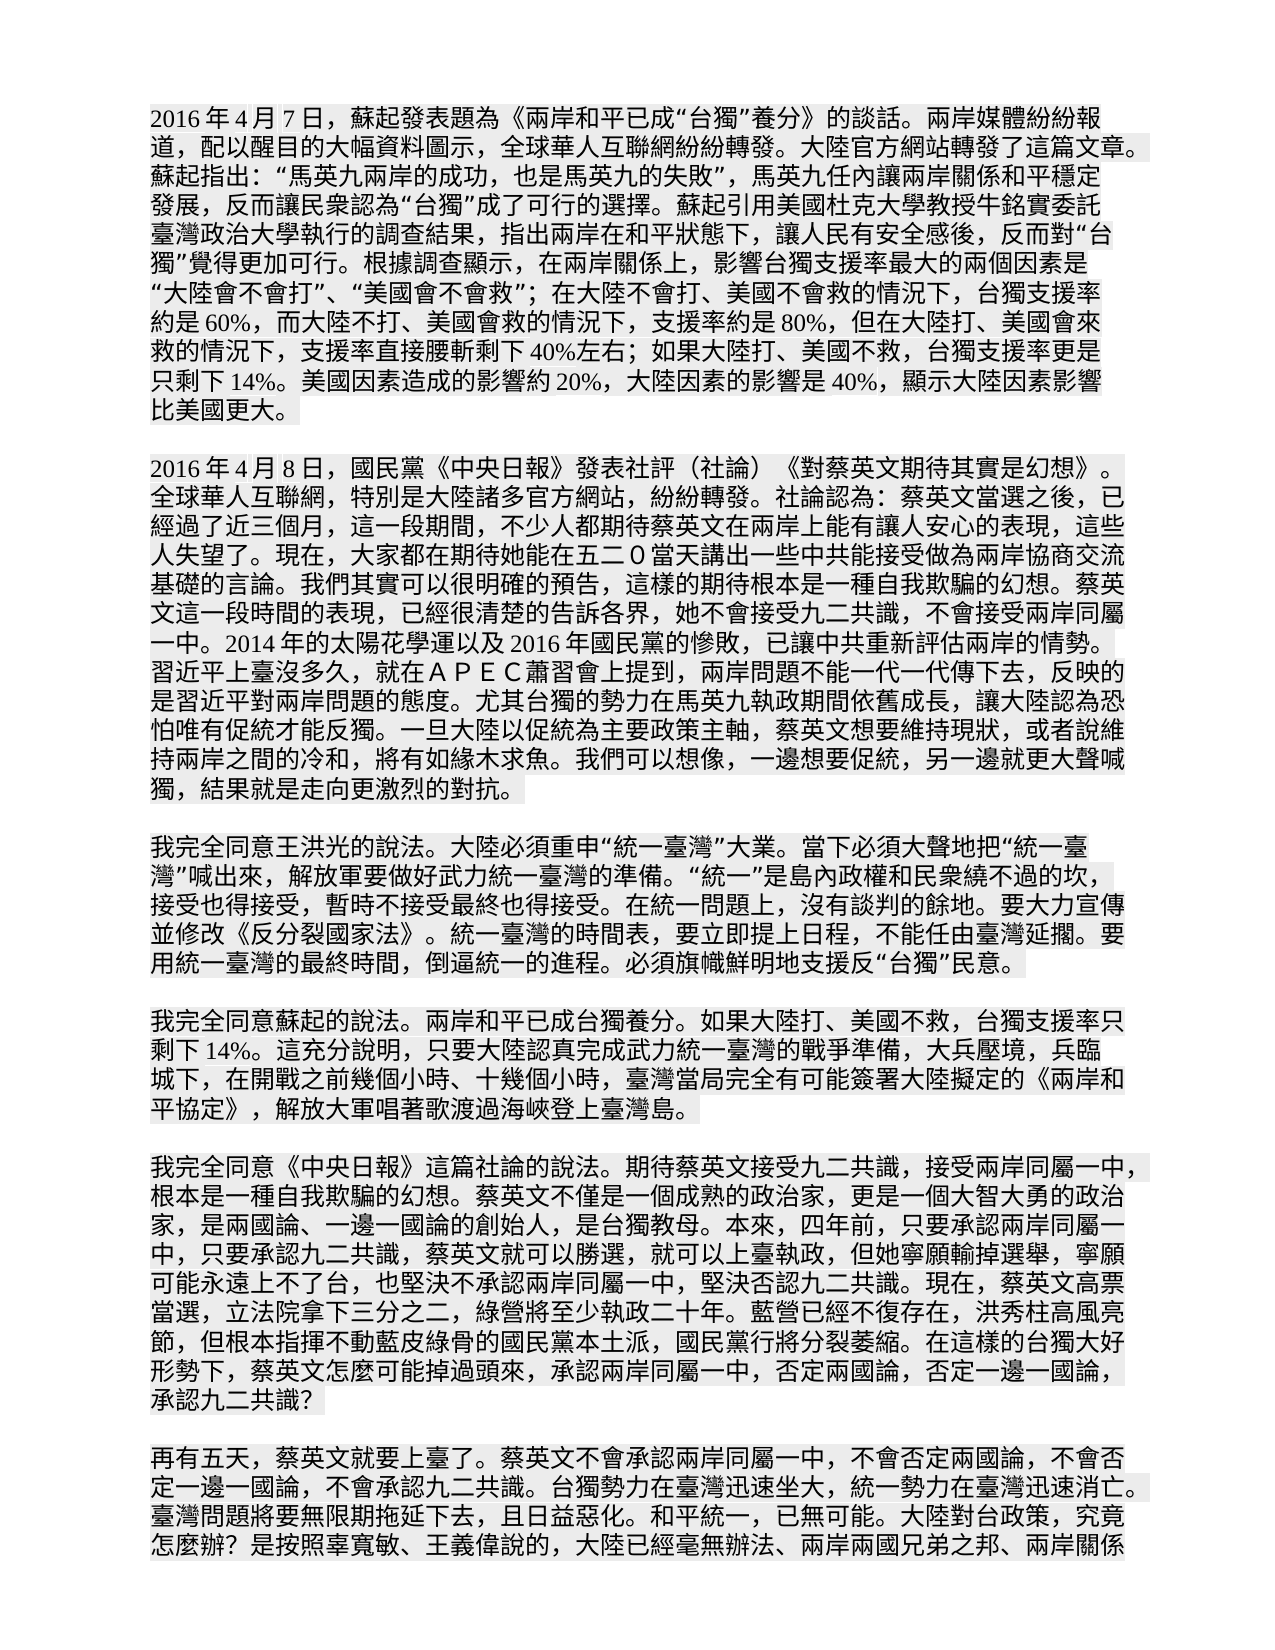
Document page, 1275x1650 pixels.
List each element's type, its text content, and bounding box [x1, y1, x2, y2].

text 文末是李毅先生透過 email 傳來的一篇文章。我曾搞笑式地批評過他的上一篇文章，還因此搭了一座 "兩岸比武擂台"。李先生上一篇跟這一篇基本上是一個意思，也就是主張儘速武力統一台灣。我相信以台灣人對於現實事務的冷感 (台灣人表面上對於統獨好像很激情，特別是選舉時，但骨子裏其實對其真實血肉之嚴肅性並不感興趣)，應該沒有幾個人會像我這樣，逐字把它讀完。但我奉勸各位不妨還是把它讀一讀，因為我相信它即便在你看來如此荒謬無理，依然代表著島內外許多人的真實心聲。 島外的人理解台灣往往與事實有很大的落差，就如同台灣人對於島外的世界往往也一無所知或多所扭曲與誤解一般。當然，後者 (即台灣人) 是根本連想去理解島外世界的一絲念頭也沒有；如果有的話，理應沒有人能忍受台灣這樣一種低能反智低級猥瑣到極點的所謂 "新聞報導"。但是，大陸可不一樣喔，不管官方或民間，大陸基本上是很徹底務實的，不像台灣人整天浸泡在永無止境的選舉口水與無聊八卦中；談起統獨，不痛不癢，充滿口水歡樂，好好玩哦，彷彿這東西就只是在網路上或電視上灑灑口水，弄個什麼網軍，搞些損人的修辭或什麼 kuso，造個勢，然後就完事了似的。 至於台灣這些所謂台獨政治人物，事實上也沒有一個當真。基本上，你還是把他們看成藝人或看成奸商騙徒，也許才比較貼近事實。你看，比方說綠委陳亭妃，為了爭奪黨內提名台南市長候選人資格，為了討好選民，最近竟然在立法院公然指責相關部會首長與軍方將領說，國軍的訓練怎麼可以讓軍人流鼻血在地上爬呢，害人家白嫩嫩的小手手小腿腿都磨破皮了啦，這樣倫家的把拔馬麻們看了會心疼的，以後誰還敢讓小孩子去當兵啊？！ 由此你就可以知道，這些人，你不要看他整天喊台獨建國喊得好像很勇敢，喊得震天價響，那只是一種騙術，一種演戲，藉以騙取選票，如此而已。就我三十幾年來的認識與理解，真正嚴肅的台獨人士，恐怕數不滿一個巴掌，絕大多數都只是一種選舉詐術，完全不能當真，比放屁還更加不真實。至於一般人當然更是如此。請你告訴我，台灣人那麼自私，那麼溫吞，跡近窩囊，那麼擅於為個人前途精打細算，幾個人會想命喪沙場？就如當初日本統治者後藤新平對於台灣人之民族性的評語：怕死、愛錢，虛榮愛面子 (亦即喜歡當官、喜歡光宗耀祖、高人一等)。我只是想說，台灣人對於統獨其實是缺乏任何深思熟慮與真實信念的，而且充滿操控性。特別是選舉旺季一到，綠油油的政治人物或主流媒體一炒作，大家就沸騰了，就跟煮開水一樣，說沸騰就沸騰；但是，過不了一會兒，開水就涼了，涼到彷彿根本就沒有這回事似的。 當然，長久以來的媒體與教材洗腦，台灣人確實普遍對於大陸人充滿厭惡與不屑，但這樣一種族群挑撥下的情緒性認知，事實上完全不能和台獨信念畫上等號，也無法從中做出任何必然的推論。台灣人性格投機且一窩蜂，熱衷於流行事物；當主流之風吹向東，大家就趕緊一窩蜂往東靠；吹向南，大夥就又一窩蜂往南擠，他實際上完全缺乏對於兩岸關係或統獨立場的任何真實信念。 也因此，如果所謂 "和平統一已無可能"、"必須儘速武力解放台灣" 的論調是基於這樣一種 "台灣人幾乎全是台獨份子且無改變之可能" 的立論基礎，那麼，這樣一種結論是大有問題的。這樣一種認知基礎 (亦即認為台灣人彷彿個個是堅定的台獨份子或什麼 "天然獨")，在我看來，跡近幻想，絕非事實。台灣人沒有那麼 "務實" 與 "熱血" 啦，在這方面，他是活在夢裏頭的，每天隨著主流媒體及政治人物一下沸騰，一下高潮，玩得好開心，全然不知真實血肉為何物。事實上，你也很難說這樣一種政治操控下的表面現象是一種具有現實意義的信念或立場。 李毅教授鼓吹立即武統，他要鼓吹什麼，我沒辦法管得著他，但從他前後兩篇文章的各種有關武統之後的所謂善後問題，你很清楚就可以看見裏頭的虛妄成份，事實上跟科幻小說差不多了，比方說什麼移民幾千萬人來台灣，或什麼創立幾個將會蒸蒸日上的中國黨之類。當然，武力強大者自信只要武力夠強，想幹什麼就能幹什麼，而且往往都能如其所願。美國不就是一個最好的例子嗎？再怎麼荒唐可鄙乃至血腥殘酷泯滅人性的事，他照樣都能幹得出來，並且一一得逞，然後留下一大堆宛若人間煉獄般的爛攤子。難道祖國也打算這樣對付所謂同胞？明明是現實上不可行、不應該的、肯定會留下無數恐怖後遺症的作法，卻偏要把這樣一些幻想與妄念藉由壓倒性的武力付諸實現，這是一種理性的作法嗎？憑什麼說它會導向一個結果良善的終極和平，而不是導向一種永無止境的紛亂與衝突？ 姑且不說所謂武統在本質上的荒謬與造孽，就算光以成敗論是非，這樣一種橫柴入灶的作法，事實上對誰都沒有好處；恐怕只會對美國有好處而已，至少美國人絕不會有任何損失，卻能坐看兩岸兄弟相殘，見縫插針，擴大衝突，鼓吹暴動反抗或各種恐怖攻擊，進而坐收更多漁翁之利。我若是一個壞心眼的美國總統，我會巴不得大陸趕緊血洗台灣，而美國至少在這過去半個多世紀來，從來就沒有一位領導人不是秉持著這樣一種極其邪惡的興風作浪念頭。 接下來，我要對台灣社會說的是：統獨不是網路遊戲，不是選舉口水。不管統或獨，它都得付出重大代價。特別是台獨，後果將會是災難性與毀滅性的。我知道綠營那些人渣混蛋們肯定會說："咱勇敢的台灣人不是讓人嚇大的！不要以此來威脅我們台灣人！" 但我不是威脅，而僅僅只是陳述任何一個嚴肅的觀察者應該都能認知到的一個基本現實。 現實是這樣一種東西：我們當然可以儘情渴望，用力幻想各種美妙的理想，但是，現實卻往往不會照著我們所幻想的方向走。現實就像一座山，你很難叫一座大山來依你的腳步，你只能依著既有的山路走，儘可能地迴避路途中的各種危險。你當然也可以歷經艱難地鑿出屬於自己的一條路，但你不可能什麼代價也不用付出，那是政客人渣們欺騙你的說詞，你可千萬別當真。當災難一來，我敢保證，這些檯面人物，這些 "勇敢的台灣人"，會溜得比誰都快，立場將會轉彎得比誰都還迅速。 將近三十年前，我公開主張台獨，為此付出家破人亡的慘痛代價。二十年前，來到海外之後，看見了世界，看清楚了很多事，我轉而支持統一，但我之所以不願鼓吹統獨是因為，我相信：任何一種信念或主張，最好是每個人都應該透過自己的大腦和眼睛去觀察，去深思熟慮，進而得出屬於自己的結論，而不是直接以他人的觀察與經驗做為結論。我一直盡力避免對任何一個人產生這樣一種所謂影響力。我想做的只是提出 "或許" 比較接近真實的描述，供各位判斷。 就好比說，我知道哪些人是一心只想撈取個人權位、美名與私利的騙子、歹徒與人渣，因為我認識這些人或這一類人幾十年了。但是，大家卻把他們當成神，當成什麼民主人士、民族英雄，我還能說什麼呢？再比方說，我看到前方是個懸崖，至於你是否依然還是要往前走，以身試崖，基本上我是沒有意見的。雖然沒意見，但難免感到可悲，因為有些東西是如此顯而易見，它並不是什麼個人見解，而是鋼鐵般的事實，為何眾人卻看不見呢？ 我不是一個信口開河的人，我向來相信一件事："知十說其一"。我也許知道十，但我僅說其一，這會使得我比較不容易讓一己偏見或獨斷資訊所誤導。我當然不是說我不會犯錯。在公眾事務上，我犯的錯可多了。比方說，我曾經和那個綠油油的勢力是所謂 "同志"，跟他們一起做了很多我曾經以為是正確的事；我還參與創立了這個不惜危害台灣社會以謀取私人利益的綠油油政黨。但是，基本上，我已經盡一切可能和努力，讓自己盡量減少犯錯。也許知其十僅說其一還不夠嚴謹，應該知其百而僅說其一才對。 自從歐巴馬上台以來，我平常細究外界各種訊息的主要觀察重點之一就是美國的所謂重返亞太政策。講這樣比較好聽，事實上就是準備在亞洲挑起戰爭；而我也的確觀察到這樣一種明顯跡象。如果你問我，何時會發生第三次世界大戰？如果你願意聽我一席真心話，我會跟你說，第三次世界大戰不是何時發生，而是已經發生，難道你真的一點都看不出來以中、美兩國為首的各國勢力，每天都在為戰爭柴火密集做準備，就只看誰開那第一槍而已，而烽火戰場離我們不遠，事實上它就在我們家門口。如果你覺得這是危言聳聽，我也沒辦法。但我至少在這過去十年來的無數觀察與閱讀，恰恰就是得到這樣一種結論。當然，我希望我錯得離譜，因為我們每個人恐怕都付不起戰爭的代價。 台灣人談事情常有這樣一種邏輯就是：人們應依其主張而行事。比方說，反對死刑者，人們就會罵他說，如果歹徒來殺你全家，看你還反不反對死刑；或是乾脆呼籲大家趕緊來傷害反對死刑者，讓他們知道他們的想法有多荒謬。依照這樣一種台式思維邏輯，那麼，台海若有因台獨而起的戰事，我們是不是應該優先徵調那些支持綠營、支持台獨建國的人士上戰場才對。 今天，如果你只是決定自己今天晚上要去哪吃飯，看是要吃魯肉飯還是義大利麵都行，那是你的自由；吃得好或壞，你得一己承擔，各人造業各人擔。但是，在公眾事務上卻非如此。任何一個荒唐主張與決定，因之所產生的一切重大後果，卻是由所有人來承擔。如果有人真的那麼勇敢，真的那麼願意為所謂神聖的台獨建國效命，那麼，這份為國捐軀的榮耀與神聖使命，理當優先由他們來享用才對。 我並不是說我們應該屈服於武力威脅而放棄一切信念，我只是說，任何信念都得賦予它應有的真實血肉，而不是永遠都只是關起門來自欺欺人。世界與現實，並不會因為有人拒絕認知它而失去它應有的現實意義以及應有的血肉本質。三十年前，當我走上群眾講台喊出台獨，我就知道我將會有什麼可悲的下場。三十年前，當我決定參與 "反戒嚴抗蔣家" 的 "519綠色行動"，我知道我得在出門抗爭前寫下遺書，因為我知道我很可能一去不回，我知道這一切都不是兒戲。我從來都不是一個會屈服於生命與暴力威脅的人，自然也不會希望人們輕易地在暴力面前低頭。重點是：你真的想清楚這一切了嗎？你真的知道自己在幹什麼嗎？你真的願意為某個信念付出慘烈代價嗎？如果這一切都是肯定的。那麼，暴力有什麼可怕的呢？ 今天，假若你的家人或你的小孩，面臨一種抉擇，事關重大，事關毀滅，難道你不會想提醒他："你真的想清楚了嗎？這真的就是你要的嗎？你真的願意為它付出重大代價嗎？" 還是你反而會跟他說："免驚啦！衝啊！怕啥曉！咱攏係勇敢的台灣人啦！" 鼓勵他不用深思熟慮就直接跟他拼了？然後卻攻擊那些提出示警或請他三思的人，說他們是台奸，為敵人說話，恐嚇咱台灣人。 所羅門王剛當王時才二十歲，很擔心自己見識淺薄。有一天，上帝來到他的夢裏頭說："你有什麼渴求嗎？" 所羅門王說："請賜給我智慧吧。" 有一天，兩位婦女爭奪一名嬰兒，爭執了老半天，各有說法，難以判斷。所羅門王就說："不用爭了啦。來人啊！西瓜刀拿來！把嬰兒切成兩半，一人一半最公平。" 其中一位婦女一聽，嚇壞了，趕緊說："大王且慢，嬰兒就送給對方好了，我不要了，大王您別切他。" 另一位婦女卻說："大王真是英明啊，一人一半確實最公平。" 你想，哪一位會比較像是嬰兒真正的母親？ 為了方便大家閱讀，我把李先生的 "荒謬" 文章給編排了一下，全文一字不漏張貼如下。很多荒謬的想法，並不會因其荒謬而不去實行。就如同我覺得會去支持綠營的人，腦子應該是進水了，腦袋液化了吧，否則怎麼會有人去支持一個存心以欺騙謀取私人利益的詐騙集團？太荒謬了！但是，荒謬之事卻往往反而盛行於世。所以，不要輕視或小看任何一種在你看來也許很荒謬的想法或主張，特別是那些有可能形成主流的人事物，一旦成為主流，再怎麼荒謬都還是會發生。侵略伊拉克夠荒唐了吧？推翻利比亞夠惡劣了吧？以民主之名毀滅敘利亞夠卑鄙血腥了吧？但它們仍然一個接一個不斷發生。 台灣人要獨要統，我沒意見。我有意見的是：不管統或獨，每個人最好對它嚴肅以待，深思熟慮，不要讓自己的生命與身家財產成為騙徒歹徒或好戰份子的祭品。這話並不必然隱含著 "統一" 的結論，而僅僅表明：一個嚴肅的事情，不會因為你把它娛樂化或低能化，進而就能使之成為一種低級娛樂而失去它應有的嚴肅性。 很多台灣人常喜歡強調所謂 "維持現狀"，問題是，天底下有哪一種國內外局勢是有所謂 "現狀" 可以永無止境地 "維持" 下去的？就連每一個人的今日容顏尚且老於昨日，何況千變萬化的複雜國際局勢，哪來現狀可以維持？事實上，時間的拖延，只會使台灣自身的籌碼與發言權越來越少，少到所剩無幾。現在談兩岸和平協議尚有籌碼可談，還能儘可能地保有兩岸之間往後各自深切發展與交流的更多時間與空間，一旦是被強迫統一，便只能宰割由人。但是，綠營及其一票同路人，為了權位，為了選舉，卻把這樣一種簽署兩岸和平協議的提議給妖魔化成所謂通敵之陰謀。 事實上，我也不是真的主張統一。如果站在台灣人 "自身" 的利益上來看，那麼，遠離中美兩大國的角力與鬥爭，保持某種實質意義上的長遠中立，恐怕會是一個更好的選擇。問題是，這樣一個選項是否存在於現實之中？我想還是有的。一中架構下的兩岸和平協議就保有這樣的可能性。台灣人長年當美國人的狗，完全沒有尊嚴可言，遑論什麼主權，但台灣人卻當狗當得很開心，實在想不通一中架構下的各自發展與交流，為何卻成為洪水猛獸而不堪聞問？ 不過，這些都不是我想講的。這種一己之見無須多說，我想說的仍然只是一些問句："這真的就是你所要的所謂理想？" "這真的是你深思熟慮的結果?" "你真的願意為它付出慘烈代價?" 如果答案是肯定的，那麼，我將無話可說。我害怕的從來都不是武力與血腥，而是無知與愚昧所鑄下的長遠痛苦後果，這話當然得奉送給兩岸各自的所謂愛國人士。因義而死是美麗的，正直的，但是因為愚蠢與無知而死，不管是死自己或死別人，卻是如此荒唐而可悲。 陳真 2016. 05. 18. ================ 芝加哥2016年海峽兩岸關係發展座談會 2016年5月15日中午12點 518 W Crossroads Pkwy Bolingbrook, IL 60440 李毅再論和平統一已無可能 尊敬的多位前輩僑領，尊敬的李紅衛會長，尊敬的徐泰生前輩，尊敬的各位來賓，您好！ 再有五天，蔡英文就要在臺灣上臺執政了。感謝會議給我機會，分享一下我的研究成果。我的觀點只代表我個人，不代表大陸任何軍公教單位，與大陸任何軍公教單位完全無關。我的近十萬字的實地調查field study 研究報告research report《李毅臺灣觀選記》，廣為流傳。海峽兩岸都有學者寫文章評論我這個研究報告。今天，在這裏，第一，簡要敍述一下“和平統一已無可能”的基本邏輯。第二，簡要回應一下兩岸學者評論我這個研究報告的文章。第三，根據會議的要求，“討論海峽兩岸關係發展”。第四，根據會議的要求，“提建議、獻計策”。為了便於閱讀，把第四部分提前放在卷首。 一．提建議 獻計策 我沒有新的建議。這裏簡單羅列一下，我在《李毅臺灣觀選總結：和平統一 已無可能》中，對戰爭與和平的戰略建議。台獨勢力在臺灣迅速坐大，統一勢力在臺灣迅速消亡，和平統一，已無可能。現在不解決臺灣問題，臺灣問題必將無限期拖延下去，且日益惡化。當斷不斷，貽害子孫，貽害無窮，長痛不如短痛。該出手時要出手，狹路相逢勇者勝。 第一，儘快武力統一臺灣，按照王洪光《大陸如何在戰爭中統一臺灣》的描述，殺雞用牛刀，使用盡可能大的兵力與火力，速戰速決。 第二，在動手之前，中央對台辦政黨局，儘快籌組臺灣三個新的愛國政黨：中國國民黨，中國民主進步黨，中國青年黨，準備在大軍上島後，適時恢復五級選舉，民主選舉臺灣省長、臺灣省議會，等五級官員。 第三，中央對台辦研究局，儘快修改臺灣大中小學教材，撥亂反正，堅決刪除一切去中國化、兩國論、一邊一國論、仇中反中、鼓吹台獨、反對統一的內容，恢復臺灣省是中國的一個省、要做堂堂正正的中國人、台獨是漢奸的教材內容，準備在大軍上島後，立即頒行新教材。 第四，中央對台辦法規局，儘快全面修訂臺灣現行所有法律，特別是經濟法規與行政法規，把中華民國某某法，改為中國臺灣省某某法，大軍上島後，立即頒行。 第五，中央對台辦交流局，儘快擬定寫明大軍上島的《兩岸和平協定》，在開戰前要求臺灣當局簽署，大兵壓境，兵臨城下，以武力為後盾，爭取實現解放大軍和平登上臺灣島。 第六，出於底線思維，準備最多移民臺灣2500萬人。大軍速戰速決上島後，如果經濟能夠迅速恢復，五級選舉能夠迅速恢復，社會能夠很快安定下來，可以不考慮大規模移民。如果台獨頑固分子，執迷不悟，繼續搗亂，破壞社會穩定，就立即大規模移民。臺灣17個縣市，哪里不安定，就往哪里移民，哪里越不安定，就往哪里多移民，如果全台不安定，就最多移民2500萬。 如果出於某種難以理解的原因，近期不出兵，那麼，和平對台工作的總戰略就是：破壞台獨勢力，保護統一火種。 第一，鑒於臺灣將由主張台獨的政黨和領袖長期執政，九二共識不復存在，大陸立即解散海協會，取消國台辦的名義，改用中共中央對台辦的名義，進行對台工作。用政黨關係大張旗鼓開展各項對台工作。政黨關係也屬於民間關係，不受任何法律規範，比如WTO的法律，等等。 第二，中共中央對台辦，要求臺灣當局，立即恢復國統會，立即恢復《國統綱領》。鑒於大陸海協會已經解散，大陸海協會與臺灣海基會這兩個民間團體簽署的23項協定，就不存在了，為了挽救兩岸關係，中共中央對台辦要求立即與臺灣國統會重新簽署這23項協定。 第三，鑒於臺灣當局拒絕恢復國統會，為了挽救兩岸關係，在臺灣當局恢復國統會之前，中共中央對台辦暫時與黃復興党部重新簽署這23項協定。由黃復興黨部的總部與其在全臺灣的分部，在全臺灣暫時代理現在臺灣海基會的工作。政黨對政黨，民間對民間。由黃復興黨部代行海基會的工作，將對臺灣朝野的台獨勢力，産生極大的破壞作用、分化作用、瓦解作用，將使全臺灣朝野台獨勢力寢食難安、如坐針氈、像熱鍋上的螞蟻、惶惶不可終日。同時極大地支援臺灣行將滅亡的統一火種。 第四，大陸現有幾萬家台商。大陸和臺灣現在每年有1200億美元的生意，臺灣到大陸800億美元，大陸到臺灣400億美元。絕不允許台獨勢力、台獨分子再沾手一分錢。對大陸台商，抓大放小，從最大的五家台商、十家台商、五十家台商、一百家台商做起，要求它們在臺灣三大報紙之一刊登顯著廣告：“大陸與臺灣均是中國的領土，促成國家的統一，應是中國人共同的責任”。任何公司，任何台商，要想沾手這每年1200億美元的生意，都要查一查，中共對台辦自己查也行，委託黃復興党部查也行，看看與台獨勢力有沒有密切關係。如果本人是台獨分子，沒門。如果三族之內有台獨頭面人物，必須去給這個頭面人物做工作，要這個頭面人物公開支援統一，或宣佈與這個頭面人物脫離親屬關係。總之，在大陸賺人民幣，在臺灣支援台獨，這種事情，一分錢也不能再發生了。 經過努力工作，五年之後，黃復興黨部，或許可以從9萬人恢復到90萬人，十年之後，或許可以恢復到200萬人。但是，上述這些工作，無論做得多麼好，無論做多少年，都不能導致和平統一。最後還是要武力統一。總之，從今往後，武力統一之外的和平對台工作，又難吃，又難看，浪費大量人力、物力、財力，費力不討好，事倍功半。還是不如現在就打過去算了。 二．“和平統一已無可能”的基本邏輯 我的實地調查field study研究報告research report《李毅臺灣觀選記》，近十萬字，分為11篇，大陸和全球很多中文網站全文轉發，查閱率動輒十數萬。略為遺憾的是，多數讀者，不看前10篇，直接看第11篇《李毅臺灣觀選總結：和平統一 已無可能》。其實，這個總結，是從前10篇研究報告中推導出來的，讀者如果看一下前10篇研究報告，或許自己也能從中推導出來“和平統一已無可能”這個結論。 “和平統一已無可能”這個結論，是用社會學方法推導出來的。主要變數variable，主要資料data，就是臺灣的大中小學教材。二十多年來，不論國際政經形勢如果變化，不論大陸經濟勢力、軍事實力如何壯大，不論島內是李登輝執政、陳水扁執政、還是馬英九執政，島內反對統一、支援台獨的比例穩步上升，支援統一的比例穩步下降，為什麼？因為，1994年以來，李登輝、陳水扁、蔡英文，成功修改了臺灣的大中小學教材。在新教材中強力灌輸去中國化、兩國論、一邊一國論、仇中反中、鼓吹台獨、反對統一。取得了圓滿的成功。現在，臺灣40歲以下的人，都是這種教材教育出來的。所以，現在臺灣40歲以下的人，反對統一、堅持台獨的程度，比民進黨更激烈、更堅定。所以，今天，臺灣擁護現在統一的人，不到1%。五年以後，45歲以下的人，都是這種教材教出來的。十年以後，50歲以下的人，都是這種教材教出來的。二十年以後，60歲以下的人，都是這種教材教出來的。反對統一的人，只會越來越多。擁護統一的人，只會越來越少。時間，在蔡英文一邊。台海形勢，十分險惡，和平統一，已無可能。 這個險惡的台海形勢，我們大陸人在美國感受得非常直觀。1996年，二十年前，在美國遇到40歲以下的臺灣人，十個人裏面，有七個認為自己也是中國人。2006年，十年前，在美國遇到40歲以下的臺灣人，頂多有三個承認自己也是中國人。2016年，在美國遇到40歲以下的臺灣人，百分之百，自己首先聲明：我是臺灣人，我不是中國人。你如果多問一句：你是臺灣人，同時也算中國人吧？馬上就會吵起來，說不定會打起來。 和平統一，已無可能，因為，修改教材，已無可能。未來和平統一的唯一可能性在於，很多年之後，在臺灣出現一個領袖，能夠全面修改臺灣的大中小學教科書，把去中國化、兩國論、一邊一國論、仇中反中、鼓吹台獨、反對統一的內容全部去掉，恢復臺灣省是中國的一個省、要做堂堂正正的中國人、台獨是漢奸的教材內容，然後保證這種教材在臺灣使用二、三十年，培養出來新一代反對台獨的有中國意識的中國人，然後實現兩岸和平統一。現在看來，這種可能性是白日做夢、癡人說夢、天方夜譚。台獨勢力絕不會允許出現這種前景，美日也絕不會允許出現這種前景。最重要的是，大陸根本沒有任何方式方法可以促成或導致這種前景的出現。 上述研究能否成立，還請海內外台海問題專家指教。如果，“和平統一已無可能”這個研究結果是成立的，那麼，自然而然，大陸，要麼放棄中國統一，要麼就只能武力統一，或積極準備武力統一。早在一年前，大陸《環球時報》發表的王洪光《大陸如何在戰爭中統一臺灣》一文，就全面論述了，大陸現在完全有能力，隨時在戰爭中統一臺灣。既然在軍事上已經完全具備了統一臺灣的能力，那現在還等什麼？ 三．回應兩岸學者評論我的文章 對於我這個研究報告，兩岸學者發表了一些評論文章，我對所有評論文章及其作者表示衷心的感謝。2016年3月10日，臺灣《中國時報》發表了邱文秀的文章《兩岸和平統一無望？陸學者文章引激辯》。邱文秀這篇文章在大陸和全球華人互聯網廣為流傳。邱文秀的文章，短小精悍，言簡意賅，全面介紹了《李毅臺灣觀選總結：和平統一 已無可能》的主幹觀點，並附上我這篇研究報告的全文。 2016年3月11日，臺灣《中國時報》發表了張亞中的文章《當大陸對和平統一絕望》。張亞中這篇文章在大陸和全球華人互聯網廣為流傳。大陸官方網站轉發了這篇文章。張亞中的文章，高屋建瓴，帶有德國哲學的思辨性。張亞中指出：這些日子，大陸的知識界廣泛在傳李毅的文章《和平統一已無可能》。從李登輝開始，到民進黨執政期間，“離者”的聲音愈來愈大，除了陳水扁在任內少數幾年因為要掩飾貪腐而選擇暴衝以外，他們絕大多數時間是主張“和”，但是在“離”的“去中國化”政治、社會、文化的動作上卻從來沒有停止。不僅是民進黨歷次的相關決議文都是以“臺灣主權獨立”為基礎，在歷史教科書上也是絕不放鬆，更惡劣者，不惜用親日本殖民行為來做為去中國化的工具。當大陸人看到兩岸認同快速斷裂，以及徹底看穿民進黨的“隱離揚和”策略時，“晚打不如早打”的“武統”言論必會慢慢上揚。李毅的文章只是一個起點，但對於大陸人民對和平統一的認知可能是一個拐點。 2016年3月12日，臺灣《東森新聞》發表了邱毅的文章《和平統一無望論？後遺症嚴重是下下策》。邱毅這篇文章在大陸和全球華人互聯網廣為流傳。邱毅指出：最近大陸學者李毅的“和平統一無望論”，在台灣很受到重視，聽説大陸兩會期間，與會者也高度關注此文。我不同意李毅的結論，因為我不認為習大會以武統下策來解決台灣問題。但我同意李毅的部分觀察，也就是台灣的獨派勢力越來越大，而且大陸給的讓利越多，獨派越視同理所當然，越是倡狂。李毅認定北京必將放棄和平統一，改採武力統一快速解決台灣問題。我認為習大是有智慧的人，他懂得孫子兵法中“上兵伐謀，其次伐交，再次伐兵，最下攻城”的道理，他也熟悉“圍點打援”的戰術操作，因此和平統一應該仍是他解決台灣問題的上策，要搞到武力統一，則是下下之策了。我判斷在和平統一戰略下，北京至少有六個戰術可能會運用：一是中斷兩岸官方與半官方的協商，但鼓勵民間協商與交流。二是禁絶台獨傾向人士在大陸賺錢牟利。三是大幅減少陸客來台觀光。四是限制台灣農產品銷往大陸，並停止大陸對台工業品採購。五是加速區域經濟整合，邊緣化台灣經濟。六是挖台灣外交邦交國，促成外交雪崩。北京有這麼多籌碼和戰術來達成和平統一的戰略目標，他又何須採取下下策的武力統一呢？何況武力統一的後遺症太嚴重了，我不相信智慧如習大者會如是為。 2016年3月15日，辜寬敏九十大壽，席開三十桌，臺灣朝野冠蓋雲集。辜寬敏發表了一些十分犀利的思想。大陸和全球華人媒體廣泛做了報道，全球華人網站紛紛轉發，包括大陸的官方網站。辜寬敏說他畢生為之奮鬥的有三大理想。第一個理想是臺灣獨立。第二理想是中國國民黨改名為臺灣國民黨。第三個理想是中國正式承認臺灣是一個獨立的國家，讓臺灣加入聯合國，中國與臺灣成為兄弟之邦。現在他九十歲了，第一個理想已經順利實現了，第二個理想、第三個理想正在順利實現之中。接著，辜寬敏說：大陸對臺灣已經毫無辦法。這句話，被很多媒體用作大標題。辜寬敏說：大陸對臺灣已經毫無辦法；1）辜振甫親口對辜寬敏說過根本就不存在九二共識，大陸如果再逼臺灣承認九二共識，臺灣人民只會更加討厭大陸；2）臺灣現在己經有一百多個國家免簽，就算幾個邦交國斷交，只要免簽沒動，便沒有人覺得有什麼影響；3）陸客方面，其實現在獲利的都是港資的旅行社與特産店，絕大多數的臺灣人根本沒有從陸客那裏賺到任何利益，所以即使撤回陸客，也沒有太大影響，臺灣民衆的反應反而會叫好；4）至於冷凍兩岸經貿，則是說易行難，何況兩岸經貿目前已經開始自然趨冷，因此也無須緊張。 我完全同意邱毅的觀點：和平統一是上策，武力統一是下下策。但邱毅這六個戰術，無論怎麼搞，都無法實現和平統一，我在11篇研究報告中，都已經討論過了。辜寬敏的觀點，也再次論證了這六個戰術無法實現和平統一。毛澤東數次說過：我喜歡右派，因為右派說實話。我要說：我愛辜寬敏，因為辜寬敏說實話。辜寬敏的上述分析，事實求是。我在臺灣實地調查也發現，辜寬敏的這些說法，不是孤立的，是有廣泛代表性的，代表了目前臺灣領導集體和多數民衆的基本思想。辜寬敏的分析，再次說明，這六個戰術，即使全部實施，對台獨勢力也不會有什麼震懾作用。相反，只會有利於蔡英文藉以煽動和團結臺灣民衆，只會使臺灣離大陸更遠，離統一更遠。說句實話：李登輝、陳水扁、蔡英文，之所以敢堅持台獨，就是因為十分瞭解、根本不怕這六個戰術。李登輝、陳水扁、蔡英文，都明確反對臺灣經濟過度依賴大陸，都明確力主“南向政策”，根本就不怕兩岸經貿衰退，甚至對兩岸經貿衰退求之不得。更重要的是，這六個戰術，根本不能改變臺灣的大中小學教材，因而根本不能改變，今後臺灣擁護台獨的人越來越多、擁護統一的人越來越少，這樣一個大趨勢。如果和平統一確實無望，坐視臺灣問題無限期拖延下去，坐視臺灣問題日益惡化，當斷不斷，貽害子孫，貽害無窮，是下下下策。1949年4月，蔣介石拒絕在《和平協定》上簽字，毛澤東如果不立即過江，中國就會再現南北朝，後果不堪設想。渡江之後，如果不立即進軍新疆、進軍西藏，後果也不堪設想。今日台海，形勢何其相似，且更為惡劣。 2016年3月17日，臺灣《海峽評論》303期-2016年第3期，發表金人的文章《兩岸和平統一是否已經無望？》。金人的文章，切中要害，直指命門。金人這篇文章在大陸和全球華人互聯網廣為流傳。大陸官方網站也轉發了這篇文章。金人指出：台灣選後網路世界的相關論述格外熱鬧，近期間有幾篇文字頗受注意，引起很多討論交鋒，確實反映出主要是大陸一方的觀點轉變，其中又以原南京軍區副司令員王洪光發表的《大陸如何在戰爭中統一台灣》，以及旅美社會學家－－人大重陽研究員李毅發表的《台灣觀選總結－－和平統一已無可能》兩文最具代表性。李毅提出的諸多論點中尖銳的咬定，蔡英文執政後的兩岸關係說詞即使沒有出格，也不可能有助於兩岸真正和解結束分裂敵對，北京的和平統一路線事實上已走下不去，改弦更張乾坤一擊奠定千秋有何不可？而王洪光的論述便成為李毅主張可行的背書。 2016年3月18日，臺灣《中國時報》發表傅應川的文章《戰爭腳步逼近 臺灣置若罔聞》。傅應川這篇文章在大陸和全球華人互聯網廣為流傳。大陸官方網站轉發了這篇文章。傅應川的文章，充滿高級軍事專家的智慧韜略。傅應川指出：最近李毅的一篇《和平統一已無可能》的文章，從大陸的知識界傳遞到臺灣，並在網上熱議。不但兩岸有不同的回想，臺灣民衆的反應也是兩樣情。除了引起部分統獨論戰外，反對此論的民衆，更斥為崇尚武力，叫囂兩岸戰爭的負面評價，而無視于文章的理性探討與戰爭即將來臨的警示。李毅析論現階段兩岸的敵對狀況，特別以這次臺灣大選為觀察指標，不但解析兩岸為解決意識型態的衝突，已用盡了一切政治手段；大陸現行的兩岸政策，無法導引臺灣意識型態向其期望的方向發展；大選結果國民黨的潰敗，更象徵兩岸交流基礎的“九二共識”，恐遭破壞；亦印證了“寄希望於臺灣人民”政策主張的期待落空，確有在“政治手段”上走到盡頭的意味。和平統一無望，戰爭的陰影隨即而至。果真如此，則兩岸面臨和戰選擇，戰爭風險陡增，是否已趨近“臨界點”？頗值深省。 2016年3月23日，新加坡《聯合早報》發表了包淳亮的文章《臺灣會在一年後被統一嗎？》。包淳亮這篇文章，在大陸和全球華人互聯網爆傳。大陸官方網站轉發了這篇文章。知我者，包淳亮也。包淳亮指出：前幾日，曾任臺灣國家安全會議秘書長的蘇起，在訪問大陸回台後，指出大陸對台系統正傳閱一篇社會學者李毅的文章：《和平統一 已無可能》，這篇文章臺灣人大概很少能夠平心靜氣的看完，不過內容立足的事實與其對策，仍有幾點值得特別重視。事實方面，其一，美國與日本主導了臺灣的軍事與政治，臺灣不可能接受統一，任何和平統一的方法幾乎都不會有用；其二，大陸武力攻取臺灣在軍事準備上幾乎成熟，蘭德公司已經預期美國難以在此戰勝中國；如同臺灣前國防部副部長林中斌所稱，臺灣的應對之道只能是全民國防，但台獨不可能推動此種暴露台獨兇險的國防計劃，與此同時並將臺灣國防體系視為支援國民黨的堡壘，積極摧殘國軍士氣。這篇文章因此主張武力統一，並且接著闡述統一後的局勢，其一，預備初期的特首或省長人選，之後臺灣可繼續以民主選舉方式産生地區領導人，但必須迅速驅除文化上的台獨。其二，經濟上大陸不必擔心美歐的封鎖，其三，戰爭可用以推進大陸的進一步改革。李毅這篇文章雖然充滿激情，但其實非常冷靜。細節上我有一些不同意處，但主要幾個重要的論點並沒有邏輯與事實上的錯誤。按照李毅的說法，明年上半年就是攤牌的時刻；大陸近日另有學者稱兩年內就是朝鮮半島攤牌的時刻。按照許多國際政治學者的說法，未來幾年也是美國與中國關係的定義性時刻。中國大陸的對台鬥爭軍事準備正在加速，三月初才又有三艘坦克登陸艦入列，殲20正積極生産，到年底之前南海人工島礁就可完成軍事準備，讓美國援台更多一分忌憚。在外交上，人民幣將從2016年10月起被IMF納入特別提款權貨幣籃子，美國對中國更難以金融制裁；美國的跨太平洋夥伴關係協定，國會將在2017年初總統大選結束後才正式審查；此外，日本可能在2019年夏季修改“和平憲法”。在美國完成對中國的包圍之前，中國藉由對台用武撕裂這個包圍網，未必不能爭取到更“和平”的亞太政治局面。 2016年4月5日，大陸《中國工商時報》，發表了王義偉的文章《這一次，兩岸關係波瀾不驚》。王義偉的文章，耐人尋味。大陸很少有網站轉發王義偉的文章。官方網站，特別是所有涉台部門的網站，均不轉發。王義偉指出：2016年的臺灣大選，結局是沒有懸念的，蔡英文當選、臺灣實現第二次政黨輪替，是在預料之中的。在大選結束不久，1月19日，旅美社會學家李毅公開發表了他對臺灣大選的觀察總結，題目是《李毅臺灣觀選總結:和平統一已無可能》。李毅的主要觀點是：和平統一已無可能，現在不解決臺灣問題，臺灣問題必將無限期拖延下去，且日益惡化；目前大陸在軍事、經濟、政治、外交、黨心、士氣、民氣、台情等方面，武力統一臺灣的時機已完全成熟；蔡英文明確承認“九二共識”的可能性微乎其微；大陸發動解放臺灣戰役的時間，可以初步定在2017年元旦到2017年五一之間，時間已經不多，可以用倒計時的方式立即全面加緊準備。這篇8600多字的文章在3月份開始發酵，漸漸引起兩岸有關專家、學者、媒體的注意，並展開了討論。 對李毅的文章進行回應的並不多，筆者搜索到了一篇臺灣學者撰寫的、算是正式回應的文章，題目是《臺灣會在一年後被統一嗎？》，作者包淳亮，是臺灣的一位助理教授。包淳亮認為，李毅的文章雖然充滿激情，但其實非常冷靜，幾個重要的論點並沒有邏輯與事實上的錯誤。李毅這篇文章的特別之處，是點出了“統一後怎麼辦”的問題，並進行長篇幅地討論，這點在過去幾乎未曾有人真的、以具有可行性的觀點分析過。這是學術探討。蔡英文會作怎樣的表述？到5月20日就職的時候就知道了，目前的狀況是大家都在猜。筆者估計，蔡英文的這篇作文，還沒寫完，所以，猜也是瞎猜。有一點是肯定的，蔡英文不會說出太出格的話，因為她也是一個比較成熟的政治人物。 大陸留美學生陸巍戍，在大陸《知乎》網，也發表了一篇對《李毅臺灣觀選記》的評論，語無倫次，毫無邏輯，不知所云，恕難回應。 四．討論海峽兩岸關係發展 最近有三篇文章，對海峽兩岸關係發展，講的很清楚。2016年3月22日，王洪光在大陸《搜狐軍事頻道》發表文章《“統一臺灣”必須大聲說出來》，圖文並茂。大陸和全球華人互聯網紛紛轉發。王洪光指出：據兩岸學者邱毅、李毅判定，臺灣今天堅定贊成統一的只有1%。不用諱言，當今臺灣的主流民意就是“台獨”。我們必須正視這一嚴峻事實，不能再裝作不知道。要把這一事實作為制定對台政策的前提和主要考量。所以政黨輪替不是問題，問題是無論哪個黨上臺，都不談統一。“台獨”思潮在島內已成泛濫之勢，“台獨”勢力日益坐大，日益年輕化，而且愈演愈烈。長此以往，積重難返，不用一代人的時間，漸進的“和平臺獨”在島內會取得最終的勝利，臺灣將“和平”地分裂出去。留給中國的時間不多了！我們的對台政策要作重大調整，不能再硬的不硬，軟的更軟；不能再盲目讓利，滋養“台獨”。當前，必須下決心遏止和截斷“台獨”思潮泛濫和“台獨”勢力瘋長。一．必須重申“統一臺灣”大業。當下，必須大聲地把“統一臺灣”喊出來，解放軍要做好武力統一臺灣的準備。“統一”是島內政權和民衆繞不過的坎，接受也得接受，暫時不接受最終也得接受。在統一問題上，沒有談判的餘地。 二．大力宣傳並修改《反分裂國家法》。統一臺灣的時間表，要立即提上日程，不能任由臺灣延擱。要用統一臺灣的最終時間，倒逼統一的進程。三．必須旗幟鮮明地支援反“台獨”民意。政府、媒體和學者必須順應大陸的反獨民意，旗幟鮮明地予以支援和引導，並用各種方式讓大陸民意深入島內，讓2300萬民意知道13億民意，是“東風壓倒西風”！ 2016年4月7日，蘇起發表題為《兩岸和平已成“台獨”養分》的談話。兩岸媒體紛紛報道，配以醒目的大幅資料圖示，全球華人互聯網紛紛轉發。大陸官方網站轉發了這篇文章。蘇起指出：“馬英九兩岸的成功，也是馬英九的失敗”，馬英九任內讓兩岸關係和平穩定發展，反而讓民衆認為“台獨”成了可行的選擇。蘇起引用美國杜克大學教授牛銘實委託臺灣政治大學執行的調查結果，指出兩岸在和平狀態下，讓人民有安全感後，反而對“台獨”覺得更加可行。根據調查顯示，在兩岸關係上，影響台獨支援率最大的兩個因素是“大陸會不會打”、“美國會不會救”；在大陸不會打、美國不會救的情況下，台獨支援率約是60%，而大陸不打、美國會救的情況下，支援率約是80%，但在大陸打、美國會來救的情況下，支援率直接腰斬剩下40%左右；如果大陸打、美國不救，台獨支援率更是只剩下14%。美國因素造成的影響約20%，大陸因素的影響是40%，顯示大陸因素影響比美國更大。 2016年4月8日，國民黨《中央日報》發表社評（社論）《對蔡英文期待其實是幻想》。全球華人互聯網，特別是大陸諸多官方網站，紛紛轉發。社論認為：蔡英文當選之後，已經過了近三個月，這一段期間，不少人都期待蔡英文在兩岸上能有讓人安心的表現，這些人失望了。現在，大家都在期待她能在五二０當天講出一些中共能接受做為兩岸協商交流基礎的言論。我們其實可以很明確的預告，這樣的期待根本是一種自我欺騙的幻想。蔡英文這一段時間的表現，已經很清楚的告訴各界，她不會接受九二共識，不會接受兩岸同屬一中。2014年的太陽花學運以及2016年國民黨的慘敗，已讓中共重新評估兩岸的情勢。習近平上臺沒多久，就在ＡＰＥＣ蕭習會上提到，兩岸問題不能一代一代傳下去，反映的是習近平對兩岸問題的態度。尤其台獨的勢力在馬英九執政期間依舊成長，讓大陸認為恐怕唯有促統才能反獨。一旦大陸以促統為主要政策主軸，蔡英文想要維持現狀，或者說維持兩岸之間的冷和，將有如緣木求魚。我們可以想像，一邊想要促統，另一邊就更大聲喊獨，結果就是走向更激烈的對抗。 我完全同意王洪光的說法。大陸必須重申“統一臺灣”大業。當下必須大聲地把“統一臺灣”喊出來，解放軍要做好武力統一臺灣的準備。“統一”是島內政權和民衆繞不過的坎，接受也得接受，暫時不接受最終也得接受。在統一問題上，沒有談判的餘地。要大力宣傳並修改《反分裂國家法》。統一臺灣的時間表，要立即提上日程，不能任由臺灣延擱。要用統一臺灣的最終時間，倒逼統一的進程。必須旗幟鮮明地支援反“台獨”民意。 我完全同意蘇起的說法。兩岸和平已成台獨養分。如果大陸打、美國不救，台獨支援率只剩下14%。這充分說明，只要大陸認真完成武力統一臺灣的戰爭準備，大兵壓境，兵臨城下，在開戰之前幾個小時、十幾個小時，臺灣當局完全有可能簽署大陸擬定的《兩岸和平協定》，解放大軍唱著歌渡過海峽登上臺灣島。 我完全同意《中央日報》這篇社論的說法。期待蔡英文接受九二共識，接受兩岸同屬一中，根本是一種自我欺騙的幻想。蔡英文不僅是一個成熟的政治家，更是一個大智大勇的政治家，是兩國論、一邊一國論的創始人，是台獨教母。本來，四年前，只要承認兩岸同屬一中，只要承認九二共識，蔡英文就可以勝選，就可以上臺執政，但她寧願輸掉選舉，寧願可能永遠上不了台，也堅決不承認兩岸同屬一中，堅決否認九二共識。現在，蔡英文高票當選，立法院拿下三分之二，綠營將至少執政二十年。藍營已經不復存在，洪秀柱高風亮節，但根本指揮不動藍皮綠骨的國民黨本土派，國民黨行將分裂萎縮。在這樣的台獨大好形勢下，蔡英文怎麼可能掉過頭來，承認兩岸同屬一中，否定兩國論，否定一邊一國論，承認九二共識？ 再有五天，蔡英文就要上臺了。蔡英文不會承認兩岸同屬一中，不會否定兩國論，不會否定一邊一國論，不會承認九二共識。台獨勢力在臺灣迅速坐大，統一勢力在臺灣迅速消亡。臺灣問題將要無限期拖延下去，且日益惡化。和平統一，已無可能。大陸對台政策，究竟怎麼辦？是按照辜寬敏、王義偉說的，大陸已經毫無辦法、兩岸兩國兄弟之邦、兩岸關係波瀾不驚？還是按照王洪光說的，大聲說出“統一臺灣”？五二零之後，大陸領導人審時度勢，可能做出明確的抉擇。民心不可欺，士氣不可辱。狹路相逢勇者勝。台海鹿死誰手，留待歷史評說。 Most sincerely, Li Yi Ph.D. http://www.socioweb.com/sociology-books/book/0761833315 http://www.univpress.com/ISBN/0761833315 http://www.worldcat.org/oclc/62470986 http://www.worldcat.org/oclc/71438053 祺安 李 毅 [150, 75, 1125, 1561]
